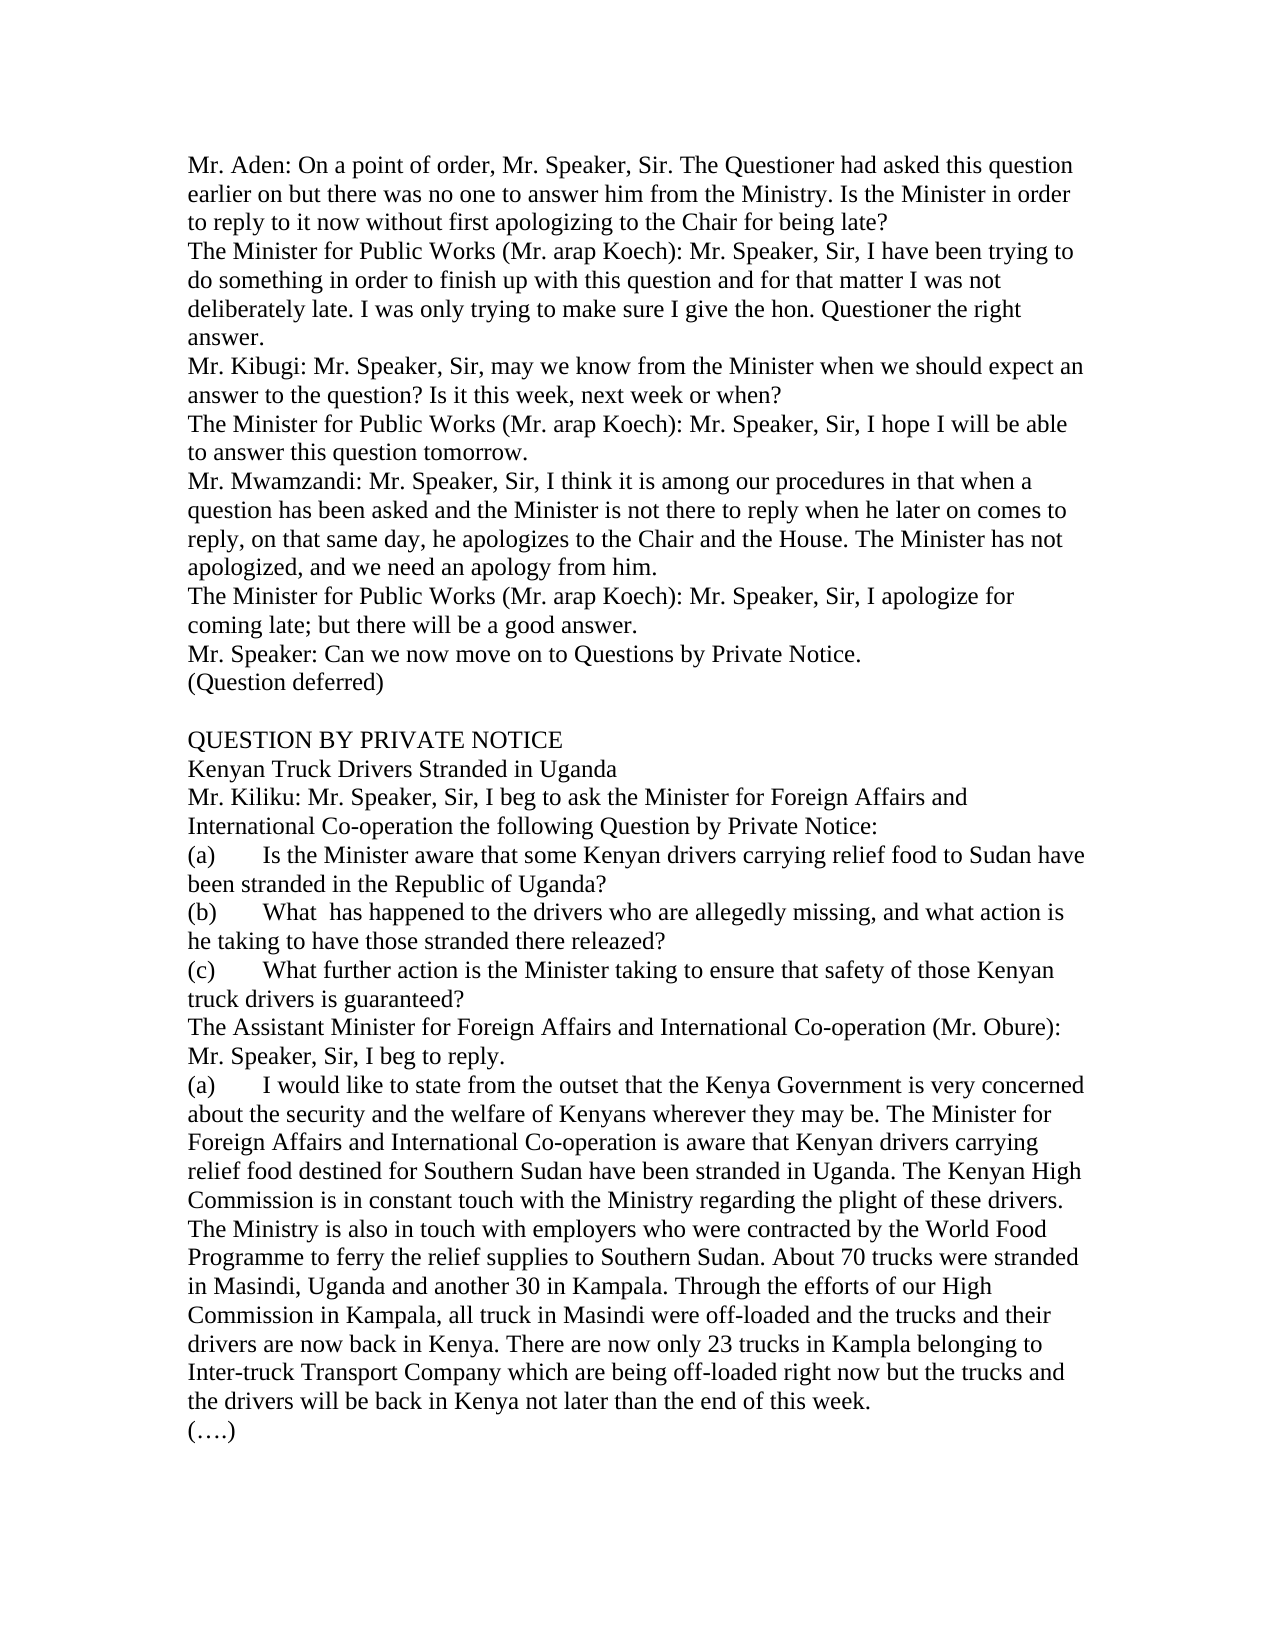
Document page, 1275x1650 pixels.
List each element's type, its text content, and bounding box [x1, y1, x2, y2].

text Mr. Speaker: Can we now move on to Questions by Private Notice. [187, 639, 1087, 667]
text Mr. Aden: On a point of order, Mr. Speaker, Sir. The Questioner had asked this question earlier on but there was no one to answer him from the Ministry. Is the Minister in order to reply to it now without first apologizing to the Chair for being late? [187, 150, 1087, 236]
text Mr. Kiliku: Mr. Speaker, Sir, I beg to ask the Minister for Foreign Affairs and International Co-operation the following Question by Private Notice: [187, 782, 1087, 840]
text (b) What has happened to the drivers who are allegedly missing, and what action is he taking to have those stranded there releazed? [187, 897, 1087, 955]
text Mr. Kibugi: Mr. Speaker, Sir, may we know from the Minister when we should expect an answer to the question? Is it this week, next week or when? [187, 351, 1087, 409]
text (c) What further action is the Minister taking to ensure that safety of those Kenyan truck drivers is guaranteed? [187, 955, 1087, 1012]
text (a) Is the Minister aware that some Kenyan drivers carrying relief food to Sudan have been stranded in the Republic of Uganda? [187, 840, 1087, 897]
text QUESTION BY PRIVATE NOTICE [187, 725, 1087, 754]
text The Minister for Public Works (Mr. arap Koech): Mr. Speaker, Sir, I have been trying to do something in order to finish up with this question and for that matter I was not deliberately late. I was only trying to make sure I give the hon. Questioner the right answer. [187, 236, 1087, 351]
text (a) I would like to state from the outset that the Kenya Government is very concerned about the security and the welfare of Kenyans wherever they may be. The Minister for Foreign Affairs and International Co-operation is aware that Kenyan drivers carrying relief food destined for Southern Sudan have been stranded in Uganda. The Kenyan High Commission is in constant touch with the Ministry regarding the plight of these drivers. The Ministry is also in touch with employers who were contracted by the World Food Programme to ferry the relief supplies to Southern Sudan. About 70 trucks were stranded in Masindi, Uganda and another 30 in Kampala. Through the efforts of our High Commission in Kampala, all truck in Masindi were off-loaded and the trucks and their drivers are now back in Kenya. There are now only 23 trucks in Kampla belonging to Inter-truck Transport Company which are being off-loaded right now but the trucks and the drivers will be back in Kenya not later than the end of this week. [187, 1070, 1087, 1415]
text The Minister for Public Works (Mr. arap Koech): Mr. Speaker, Sir, I hope I will be able to answer this question tomorrow. [187, 409, 1087, 466]
text Kenyan Truck Drivers Stranded in Uganda [187, 754, 1087, 782]
text The Assistant Minister for Foreign Affairs and International Co-operation (Mr. Obure): Mr. Speaker, Sir, I beg to reply. [187, 1012, 1087, 1070]
text (….) [187, 1415, 1087, 1444]
text Mr. Mwamzandi: Mr. Speaker, Sir, I think it is among our procedures in that when a question has been asked and the Minister is not there to reply when he later on comes to reply, on that same day, he apologizes to the Chair and the House. The Minister has not apologized, and we need an apology from him. [187, 466, 1087, 581]
text (Question deferred) [187, 667, 1087, 696]
text The Minister for Public Works (Mr. arap Koech): Mr. Speaker, Sir, I apologize for coming late; but there will be a good answer. [187, 581, 1087, 639]
